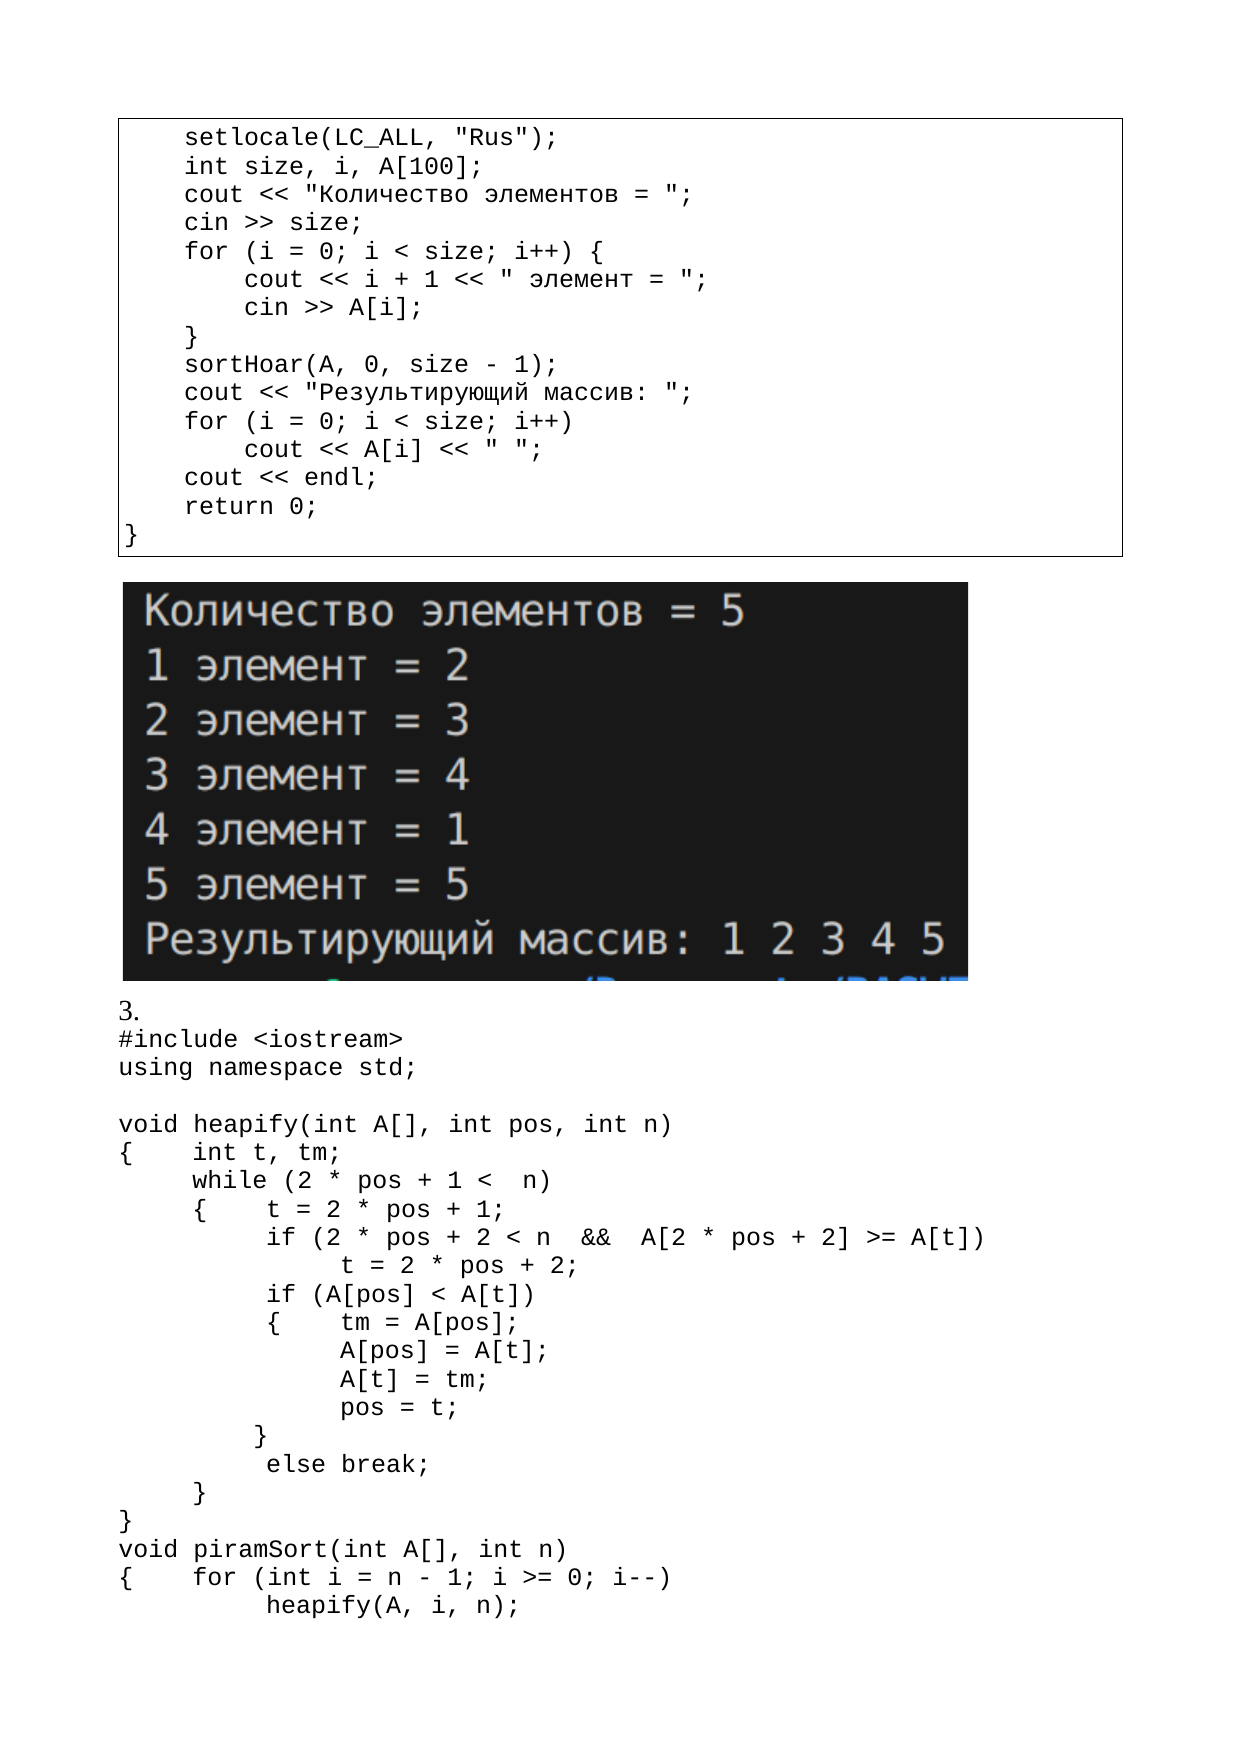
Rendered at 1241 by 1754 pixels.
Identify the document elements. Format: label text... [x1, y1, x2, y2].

picture [122, 582, 969, 981]
table_header setlocale(LC_ALL, "Rus"); int size, i, A[100]; cout << "Количество элементов = "; cin >> size; for (i = 0; i < size; i++) { cout << i + 1 << " элемент = "; cin >> A[i]; } sortHoar(A, 0, size - 1); cout << "Результирующий массив: "; for (i = 0; i < size; i++) cout << A[i] << " "; cout << endl; return 0; } [119, 119, 1122, 556]
table_header #include <iostream> using namespace std; void heapify(int A[], int pos, int n) { int t, tm; while (2 * pos + 1 < n) { t = 2 * pos + 1; if (2 * pos + 2 < n && A[2 * pos + 2] >= A[t]) t = 2 * pos + 2; if (A[pos] < A[t]) { tm = A[pos]; A[pos] = A[t]; A[t] = tm; pos = t; } else break; } } void piramSort(int A[], int n) { for (int i = n - 1; i >= 0; i--) heapify(A, i, n); [118, 1026, 1122, 1636]
text 3. [118, 993, 1122, 1026]
